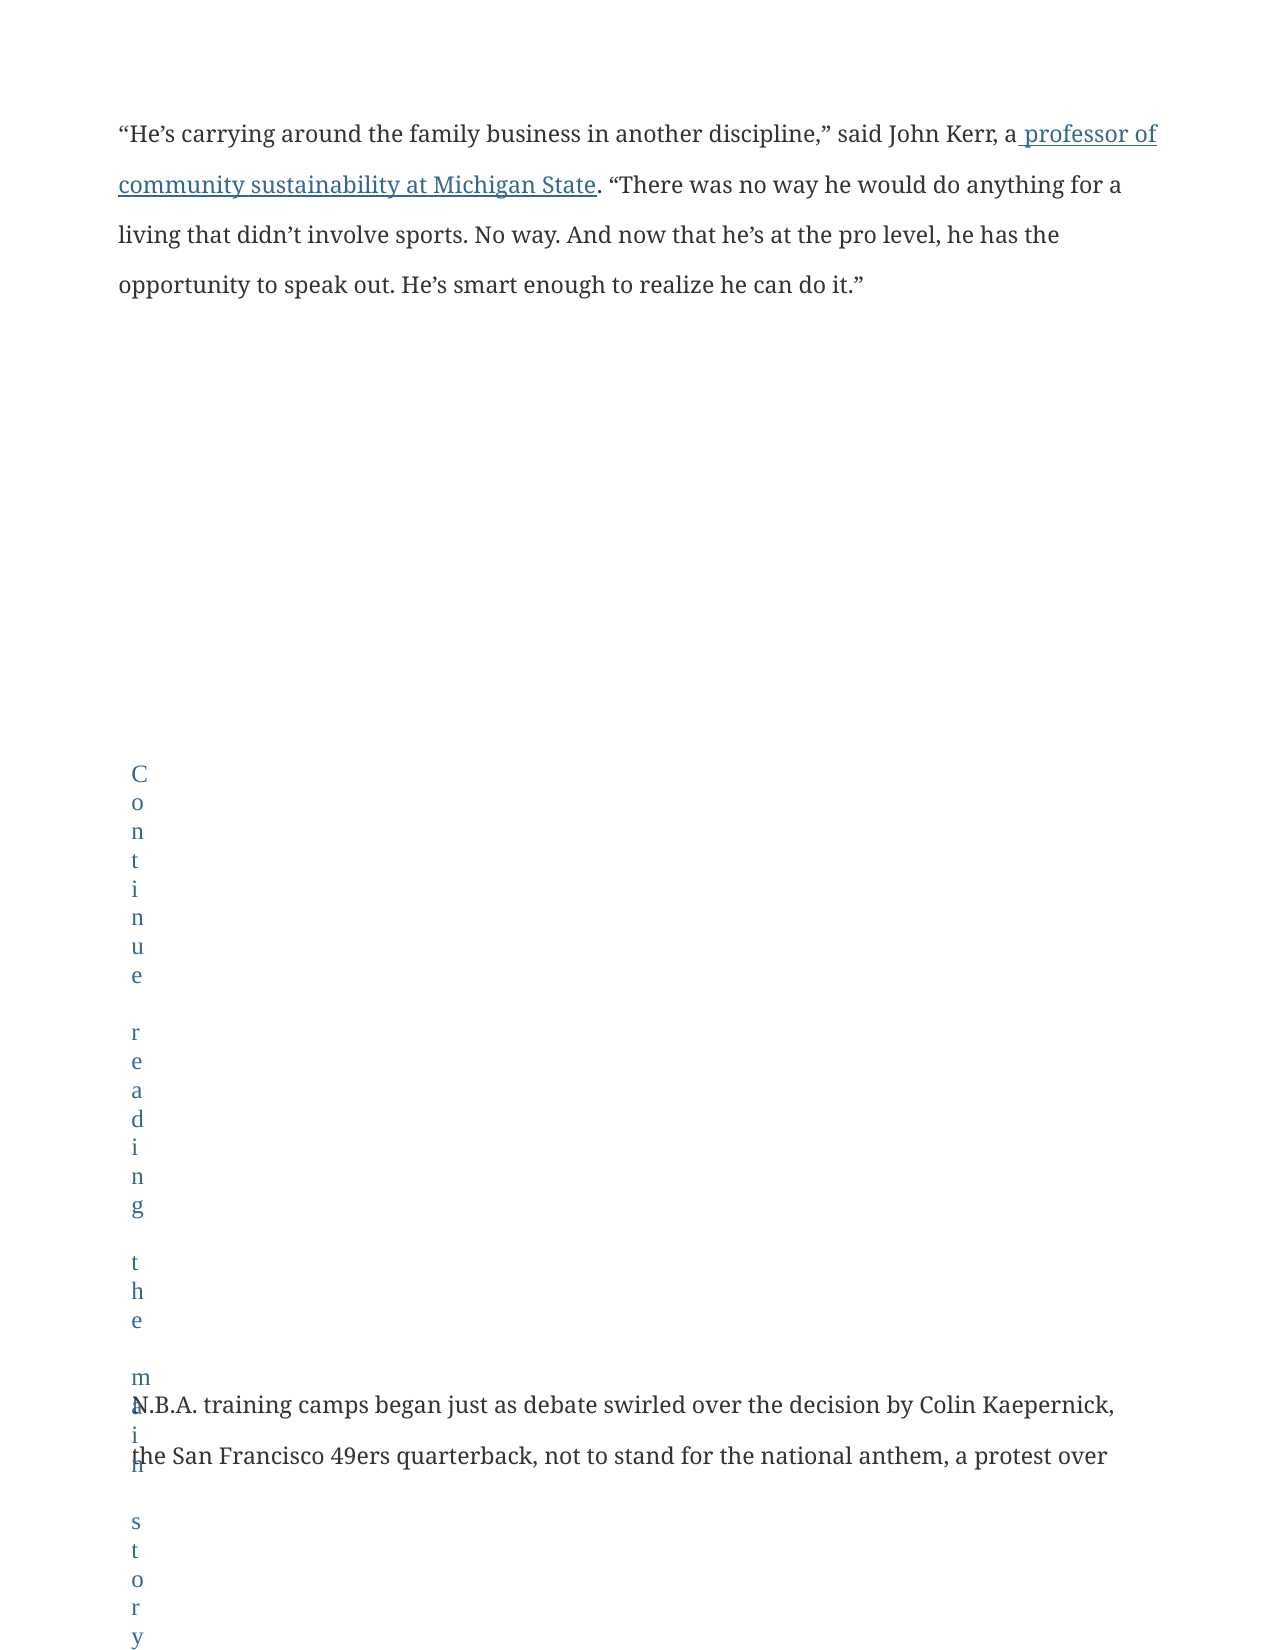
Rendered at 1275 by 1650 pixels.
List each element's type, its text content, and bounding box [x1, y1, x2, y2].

text “He’s carrying around the family business in another discipline,” said John Kerr, a professor of community sustainability at Michigan State. “There was no way he would do anything for a living that didn’t involve sports. No way. And now that he’s at the pro level, he has the opportunity to speak out. He’s smart enough to realize he can do it.” [118, 118, 1157, 301]
text N.B.A. training camps began just as debate swirled over the decision by Colin Kaepernick, the San Francisco 49ers quarterback, not to stand for the national anthem, a protest over [133, 1389, 1144, 1471]
